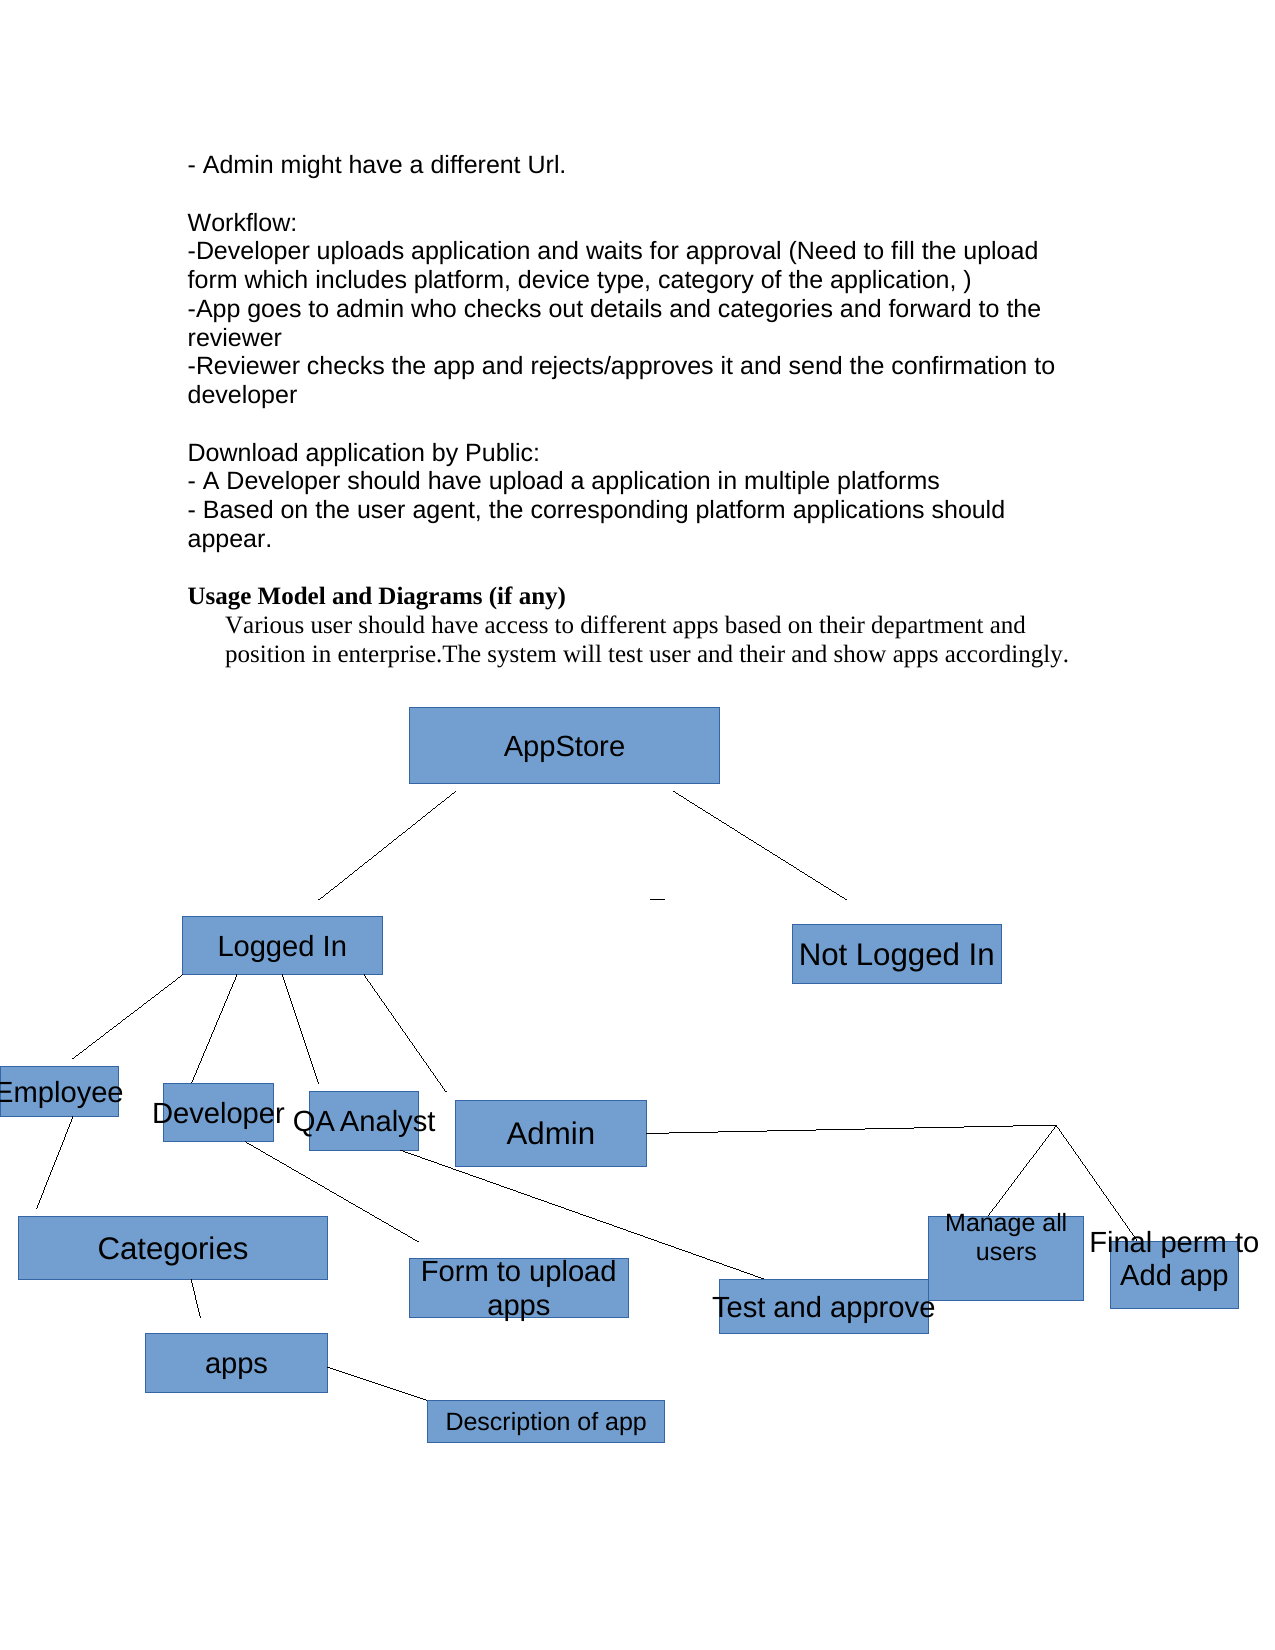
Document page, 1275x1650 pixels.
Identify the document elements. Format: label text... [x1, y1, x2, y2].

text - Admin might have a different Url. [187, 150, 1087, 179]
text Various user should have access to different apps based on their department and position in enterprise.The system will test user and their and show apps accordingly. [225, 610, 1087, 667]
text -Reviewer checks the app and rejects/approves it and send the confirmation to developer [187, 351, 1087, 409]
text - A Developer should have upload a application in multiple platforms [187, 466, 1087, 495]
text Workflow: [187, 207, 1087, 236]
text -Developer uploads application and waits for approval (Need to fill the upload form which includes platform, device type, category of the application, ) [187, 236, 1087, 294]
text Usage Model and Diagrams (if any) [187, 581, 1087, 610]
text - Based on the user agent, the corresponding platform applications should appear. [187, 495, 1087, 552]
text -App goes to admin who checks out details and categories and forward to the reviewer [187, 294, 1087, 351]
text Download application by Public: [187, 437, 1087, 466]
